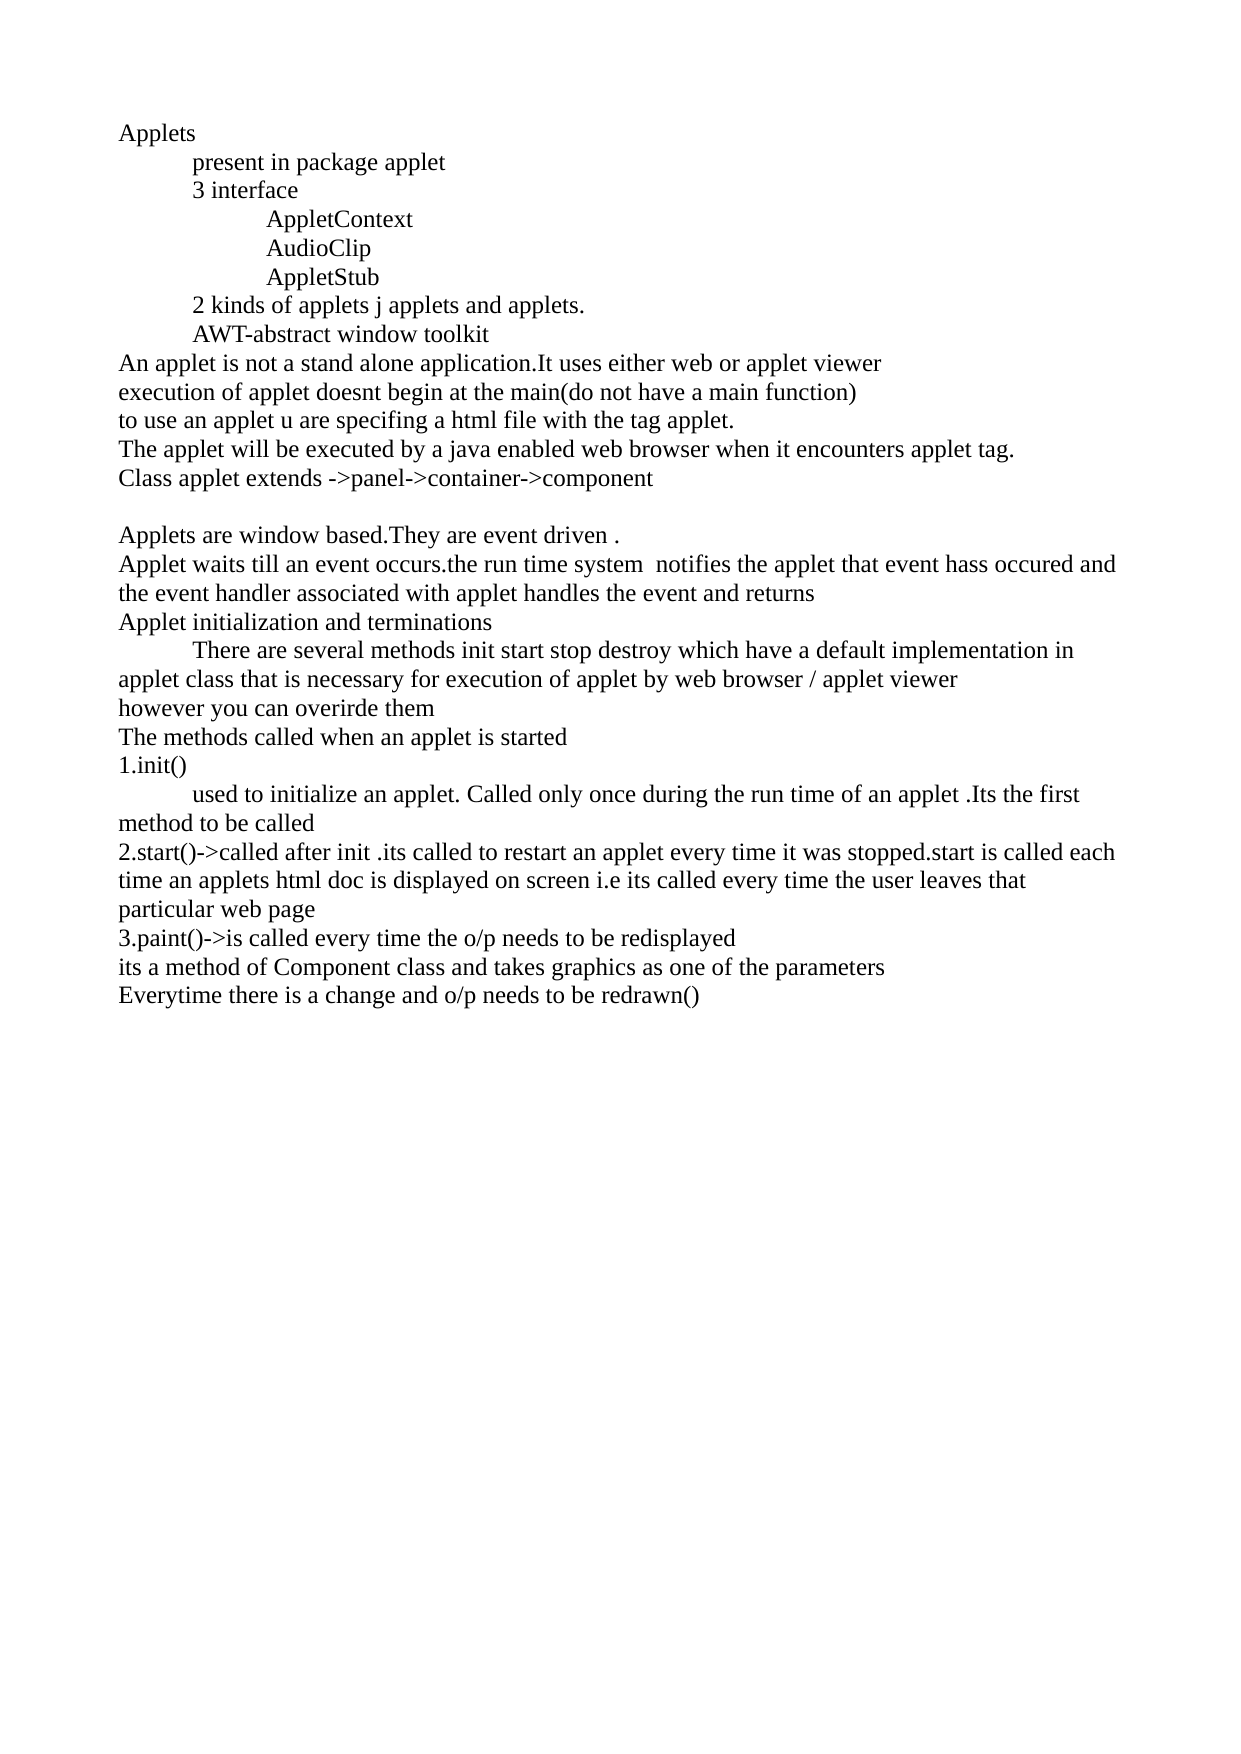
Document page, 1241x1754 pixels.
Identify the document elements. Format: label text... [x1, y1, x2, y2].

text 3.paint()->is called every time the o/p needs to be redisplayed [118, 923, 1122, 952]
text its a method of Component class and takes graphics as one of the parameters [118, 952, 1122, 981]
text Applets [118, 118, 1122, 147]
text There are several methods init start stop destroy which have a default implementation in applet class that is necessary for execution of applet by web browser / applet viewer [118, 636, 1122, 693]
text AppletStub [118, 262, 1122, 291]
text Everytime there is a change and o/p needs to be redrawn() [118, 981, 1122, 1009]
text to use an applet u are specifing a html file with the tag applet. [118, 406, 1122, 434]
text Applet waits till an event occurs.the run time system notifies the applet that event hass occured and the event handler associated with applet handles the event and returns [118, 549, 1122, 607]
text 2.start()->called after init .its called to restart an applet every time it was stopped.start is called each time an applets html doc is displayed on screen i.e its called every time the user leaves that particular web page [118, 837, 1122, 923]
text present in package applet [118, 147, 1122, 176]
text An applet is not a stand alone application.It uses either web or applet viewer [118, 348, 1122, 377]
text The applet will be executed by a java enabled web browser when it encounters applet tag. [118, 434, 1122, 463]
text Applet initialization and terminations [118, 607, 1122, 636]
text 2 kinds of applets j applets and applets. [118, 291, 1122, 319]
text 3 interface [118, 176, 1122, 204]
text 1.init() [118, 751, 1122, 779]
text however you can overirde them [118, 693, 1122, 722]
text execution of applet doesnt begin at the main(do not have a main function) [118, 377, 1122, 406]
text used to initialize an applet. Called only once during the run time of an applet .Its the first method to be called [118, 779, 1122, 837]
text Class applet extends ->panel->container->component [118, 463, 1122, 492]
text Applets are window based.They are event driven . [118, 521, 1122, 549]
text AppletContext [118, 204, 1122, 233]
text AudioClip [118, 233, 1122, 262]
text AWT-abstract window toolkit [118, 319, 1122, 348]
text The methods called when an applet is started [118, 722, 1122, 751]
